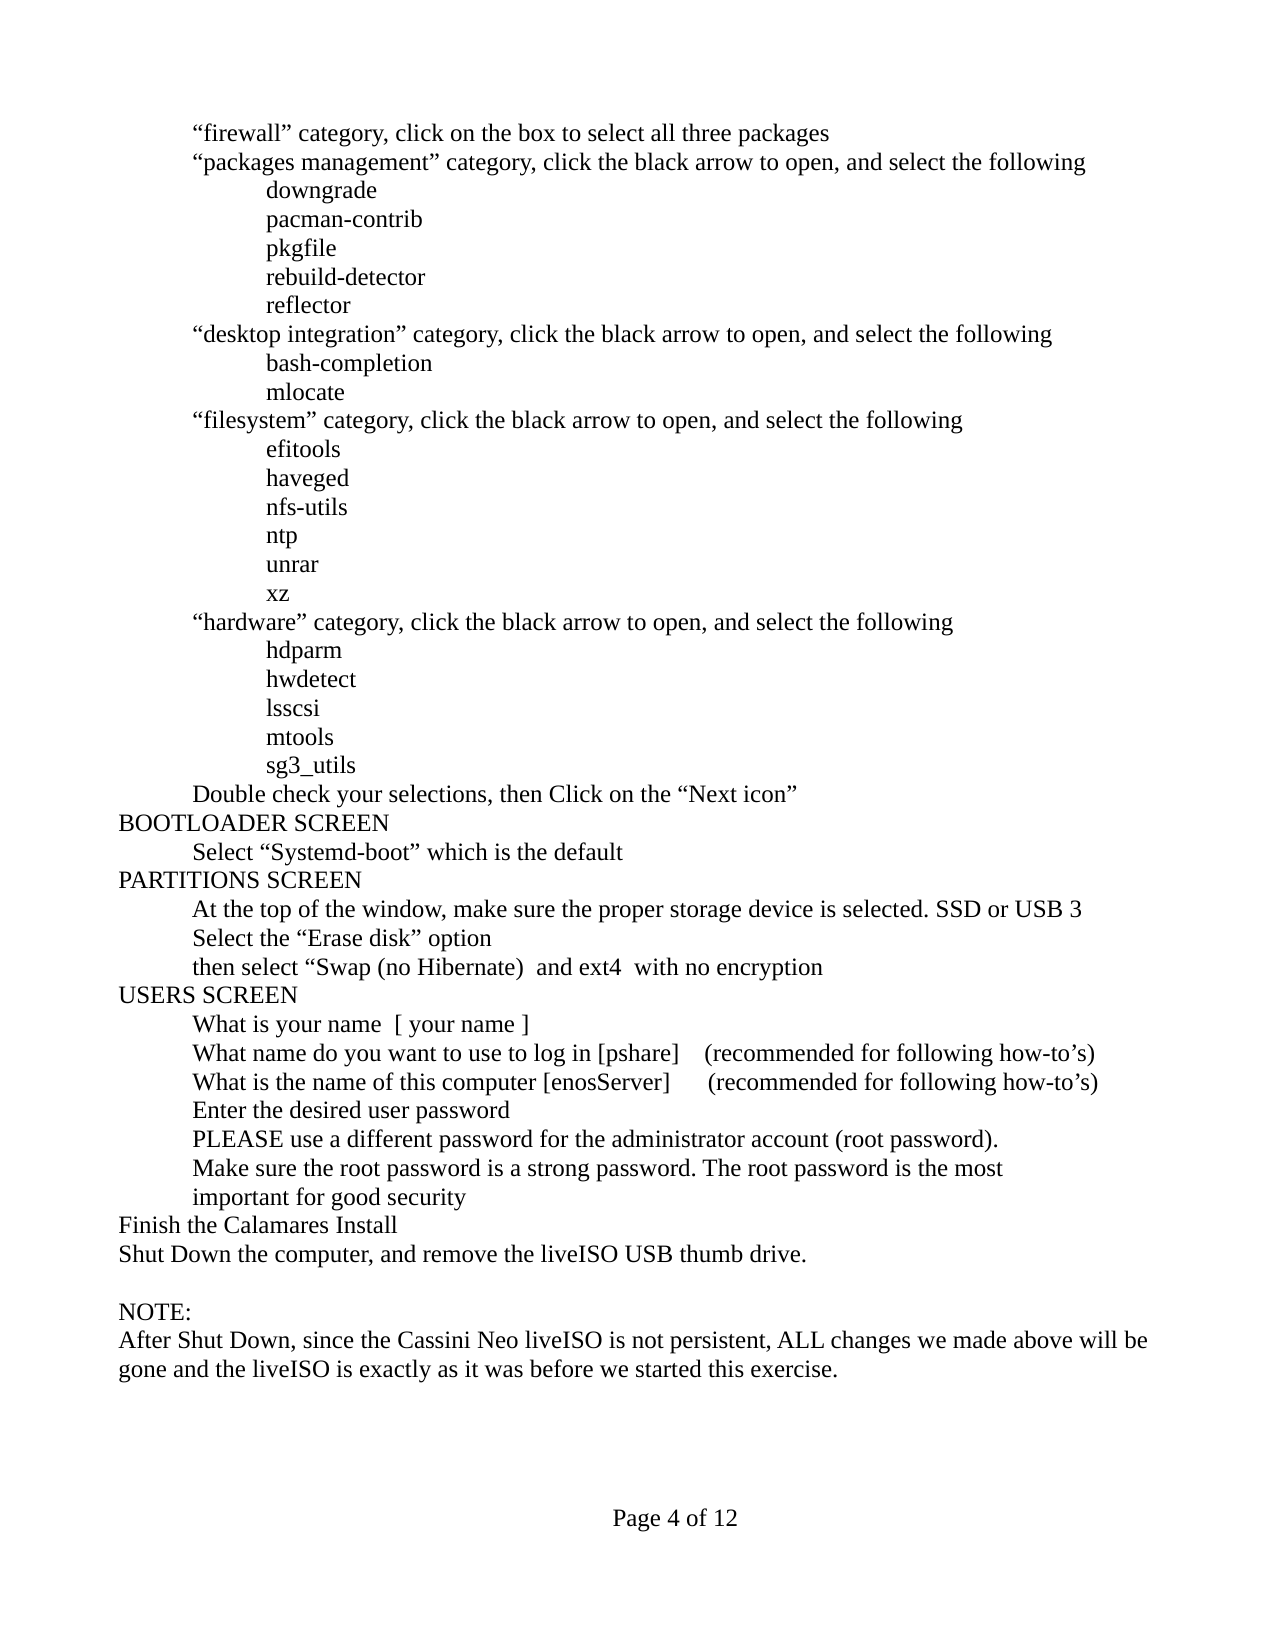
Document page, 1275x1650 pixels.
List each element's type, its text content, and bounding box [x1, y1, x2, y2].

text nfs-utils [118, 492, 1157, 521]
text At the top of the window, make sure the proper storage device is selected. SSD or USB 3 [118, 894, 1157, 923]
text pkgfile [118, 233, 1157, 262]
text ntp [118, 521, 1157, 549]
text “packages management” category, click the black arrow to open, and select the following [118, 147, 1157, 176]
text PLEASE use a different password for the administrator account (root password). [118, 1124, 1157, 1153]
text Finish the Calamares Install [118, 1211, 1157, 1239]
text USERS SCREEN [118, 981, 1157, 1009]
text Select the “Erase disk” option [118, 923, 1157, 952]
text “hardware” category, click the black arrow to open, and select the following [118, 607, 1157, 636]
text NOTE: [118, 1297, 1157, 1326]
text After Shut Down, since the Cassini Neo liveISO is not persistent, ALL changes we made above will be gone and the liveISO is exactly as it was before we started this exercise. [118, 1326, 1157, 1383]
text mlocate [118, 377, 1157, 406]
text bash-completion [118, 348, 1157, 377]
text Enter the desired user password [118, 1096, 1157, 1124]
text What name do you want to use to log in [pshare] (recommended for following how-to’s) [118, 1038, 1157, 1067]
text efitools [118, 434, 1157, 463]
text “filesystem” category, click the black arrow to open, and select the following [118, 406, 1157, 434]
text important for good security [118, 1182, 1157, 1211]
text Make sure the root password is a strong password. The root password is the most [118, 1153, 1157, 1182]
text hdparm [118, 636, 1157, 664]
text What is your name [ your name ] [118, 1009, 1157, 1038]
text BOOTLOADER SCREEN [118, 808, 1157, 837]
text haveged [118, 463, 1157, 492]
text hwdetect [118, 664, 1157, 693]
text then select “Swap (no Hibernate) and ext4 with no encryption [118, 952, 1157, 981]
text downgrade [118, 176, 1157, 204]
text reflector [118, 291, 1157, 319]
text mtools [118, 722, 1157, 751]
text “firewall” category, click on the box to select all three packages [118, 118, 1157, 147]
text Select “Systemd-boot” which is the default [118, 837, 1157, 866]
text lsscsi [118, 693, 1157, 722]
text “desktop integration” category, click the black arrow to open, and select the following [118, 319, 1157, 348]
text Double check your selections, then Click on the “Next icon” [118, 779, 1157, 808]
text PARTITIONS SCREEN [118, 866, 1157, 894]
text What is the name of this computer [enosServer] (recommended for following how-to’s) [118, 1067, 1157, 1096]
text pacman-contrib [118, 204, 1157, 233]
text rebuild-detector [118, 262, 1157, 291]
text sg3_utils [118, 751, 1157, 779]
text unrar [118, 549, 1157, 578]
text Shut Down the computer, and remove the liveISO USB thumb drive. [118, 1239, 1157, 1268]
text xz [118, 578, 1157, 607]
